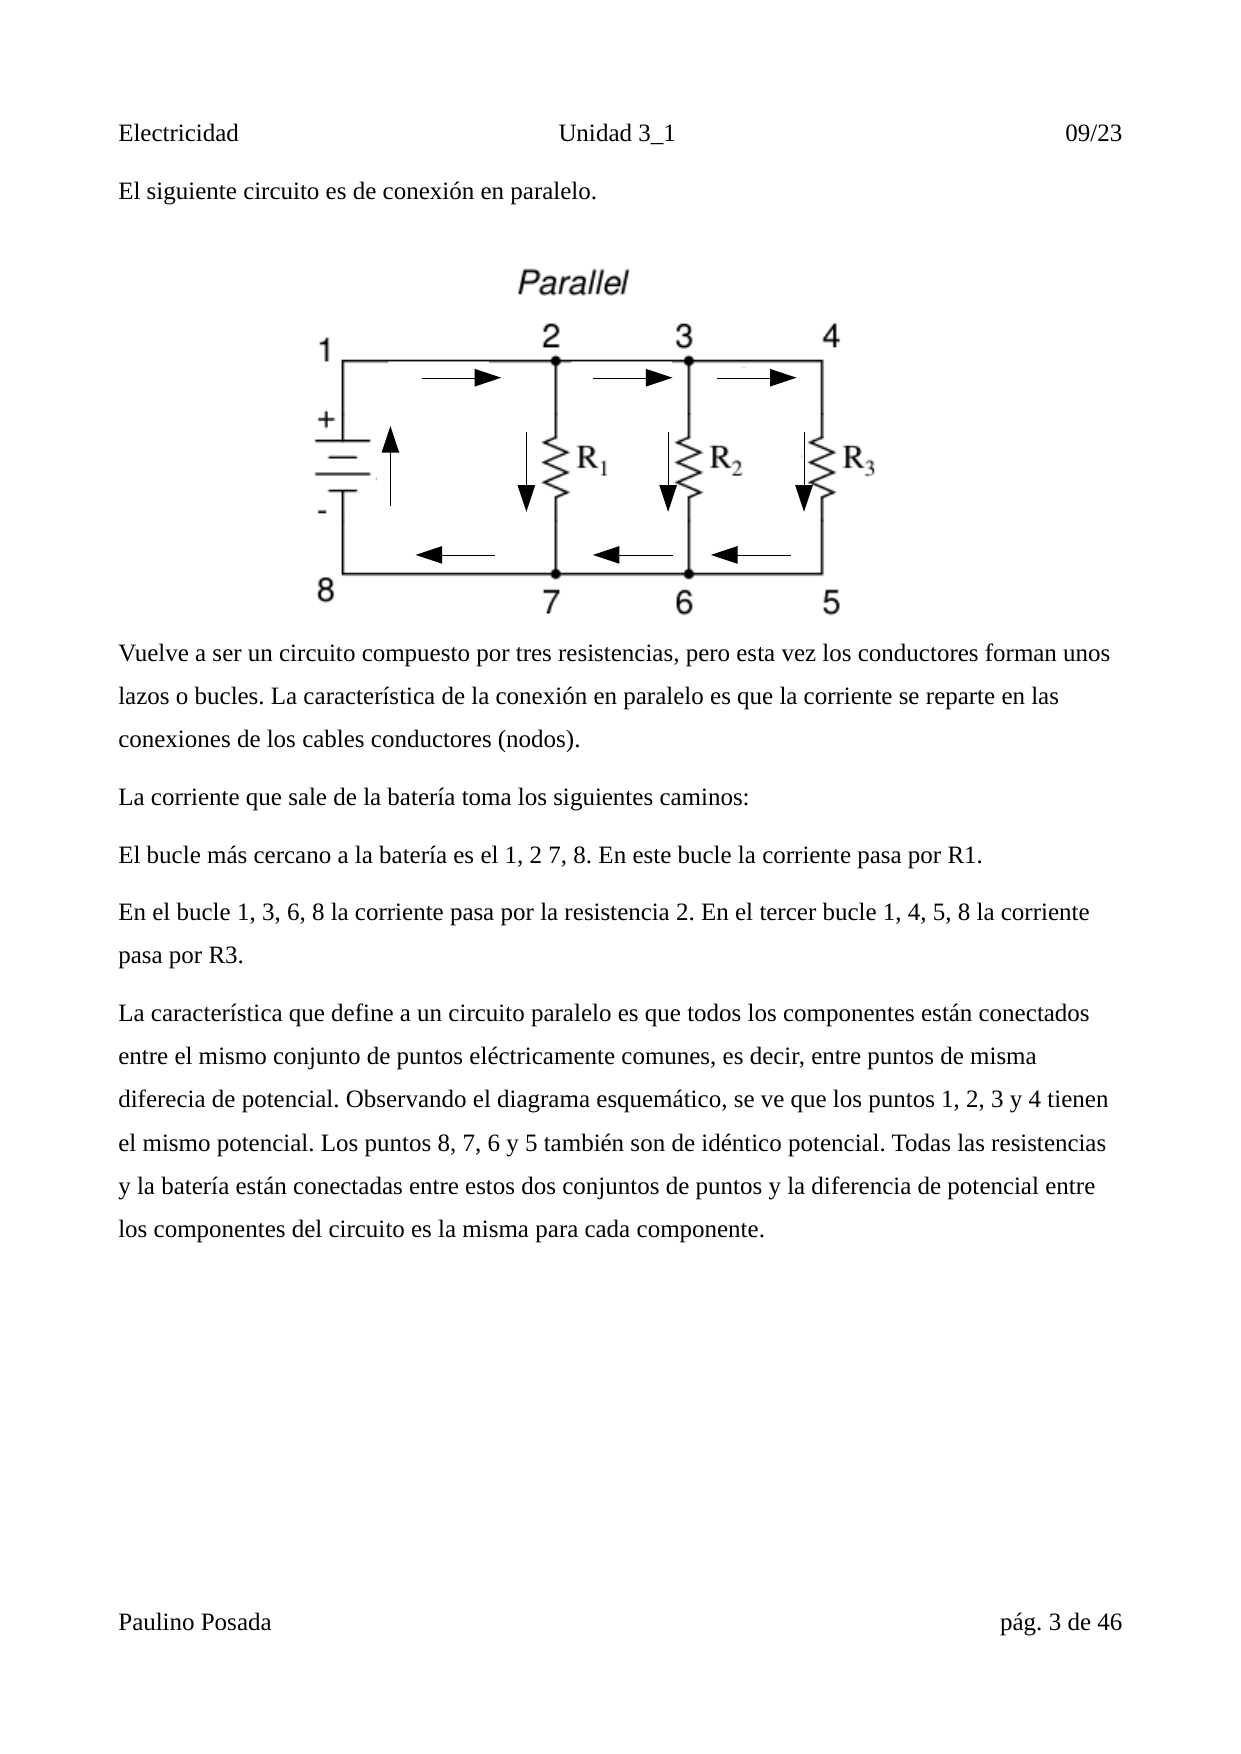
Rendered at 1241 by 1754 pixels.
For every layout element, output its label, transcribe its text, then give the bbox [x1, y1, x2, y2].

text El bucle más cercano a la batería es el 1, 2 7, 8. En este bucle la corriente pasa por R1. [118, 840, 1122, 868]
text En el bucle 1, 3, 6, 8 la corriente pasa por la resistencia 2. En el tercer bucle 1, 4, 5, 8 la corriente pasa por R3. [118, 897, 1122, 969]
text La corriente que sale de la batería toma los siguientes caminos: [118, 782, 1122, 811]
text Vuelve a ser un circuito compuesto por tres resistencias, pero esta vez los conductores forman unos lazos o bucles. La característica de la conexión en paralelo es que la corriente se reparte en las conexiones de los cables conductores (nodos). [118, 638, 1122, 753]
text La característica que define a un circuito paralelo es que todos los componentes están conectados entre el mismo conjunto de puntos eléctricamente comunes, es decir, entre puntos de misma diferecia de potencial. Observando el diagrama esquemático, se ve que los puntos 1, 2, 3 y 4 tienen el mismo potencial. Los puntos 8, 7, 6 y 5 también son de idéntico potencial. Todas las resistencias y la batería están conectadas entre estos dos conjuntos de puntos y la diferencia de potencial entre los componentes del circuito es la misma para cada componente. [118, 998, 1122, 1243]
picture [295, 263, 893, 631]
text El siguiente circuito es de conexión en paralelo. [118, 176, 1122, 205]
